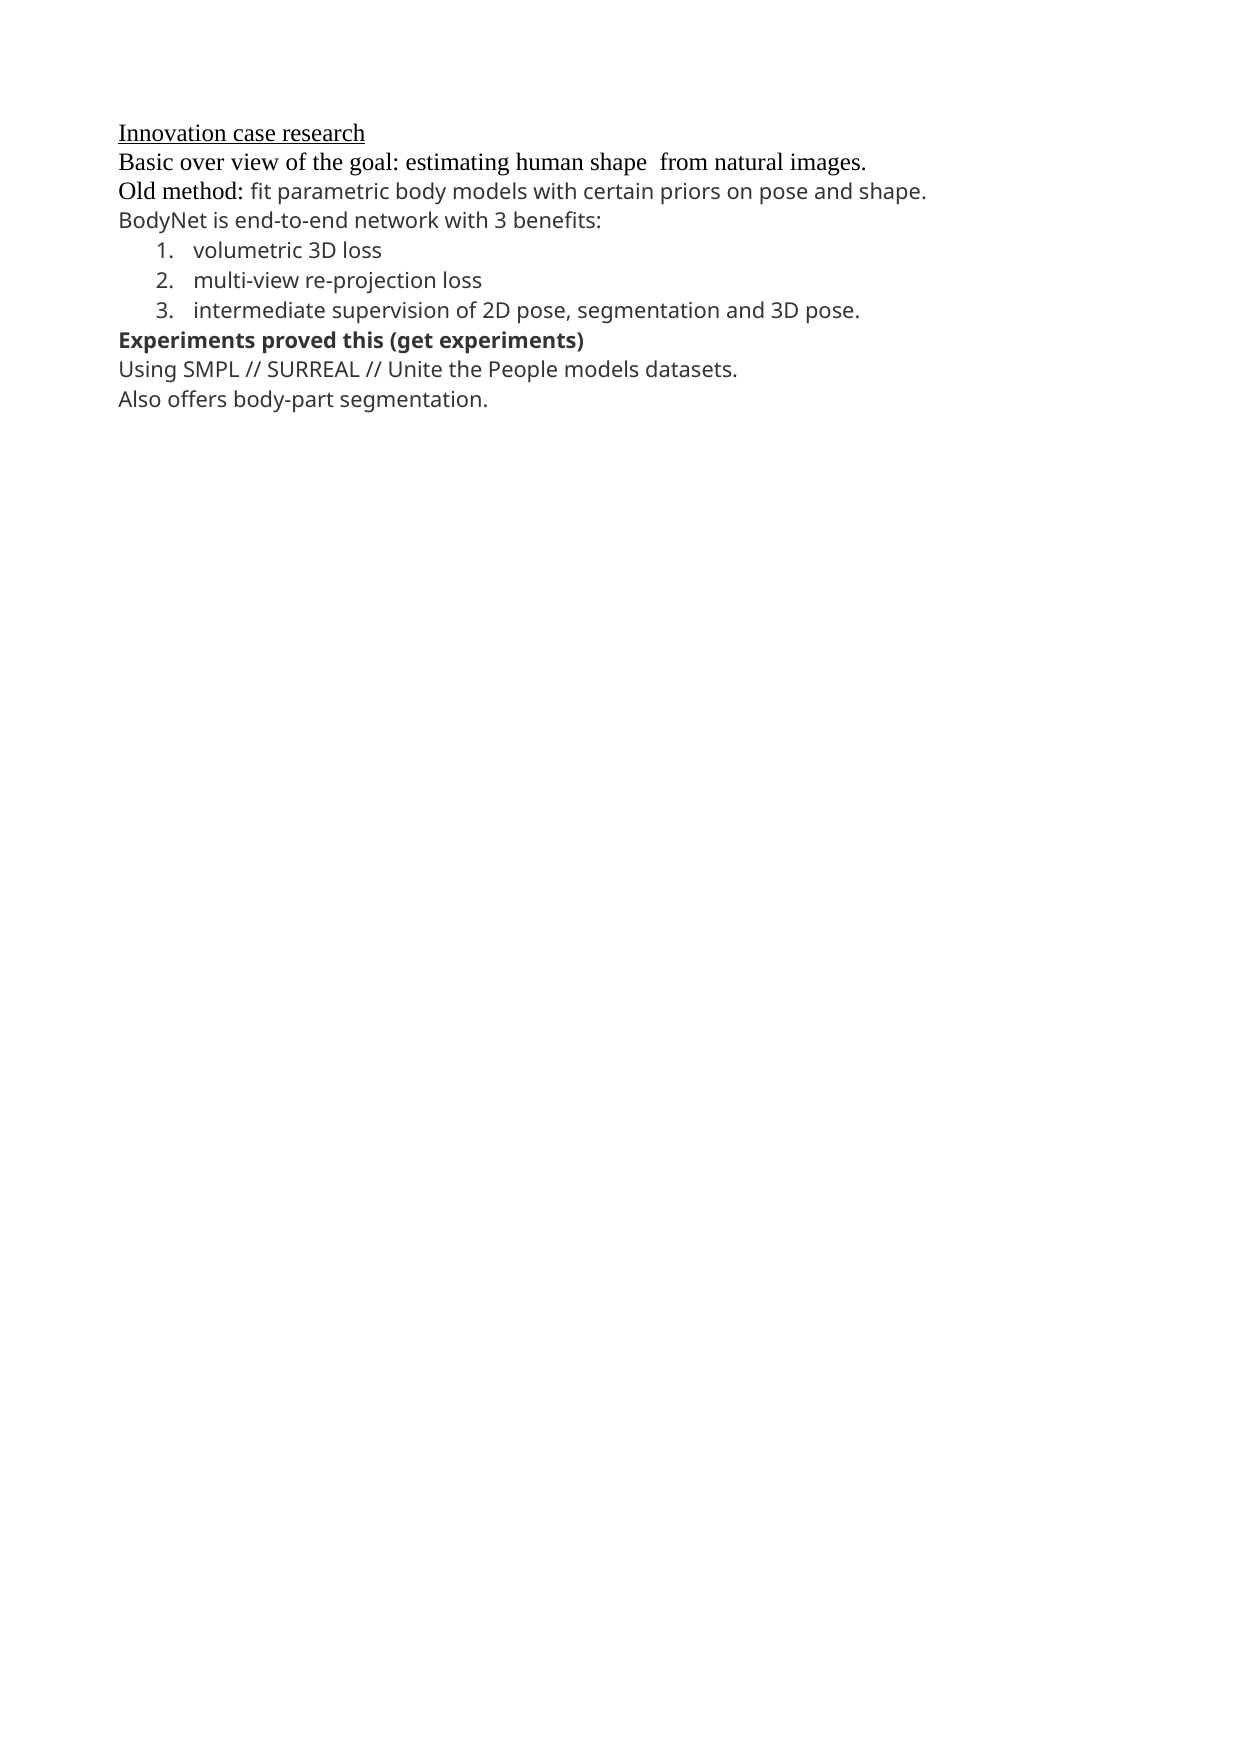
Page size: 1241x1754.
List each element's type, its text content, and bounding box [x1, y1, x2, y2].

text BodyNet is end-to-end network with 3 benefits: [118, 205, 1122, 235]
text Using SMPL // SURREAL // Unite the People models datasets. [118, 354, 1122, 384]
text Old method: fit parametric body models with certain priors on pose and shape. [118, 176, 1122, 205]
list intermediate supervision of 2D pose, segmentation and 3D pose. [156, 295, 1122, 324]
text Experiments proved this (get experiments) [118, 324, 1122, 354]
list volumetric 3D loss [156, 235, 1122, 265]
list multi-view re-projection loss [156, 265, 1122, 295]
text Innovation case research [118, 118, 1122, 147]
text Also offers body-part segmentation. [118, 384, 1122, 414]
text Basic over view of the goal: estimating human shape from natural images. [118, 147, 1122, 176]
